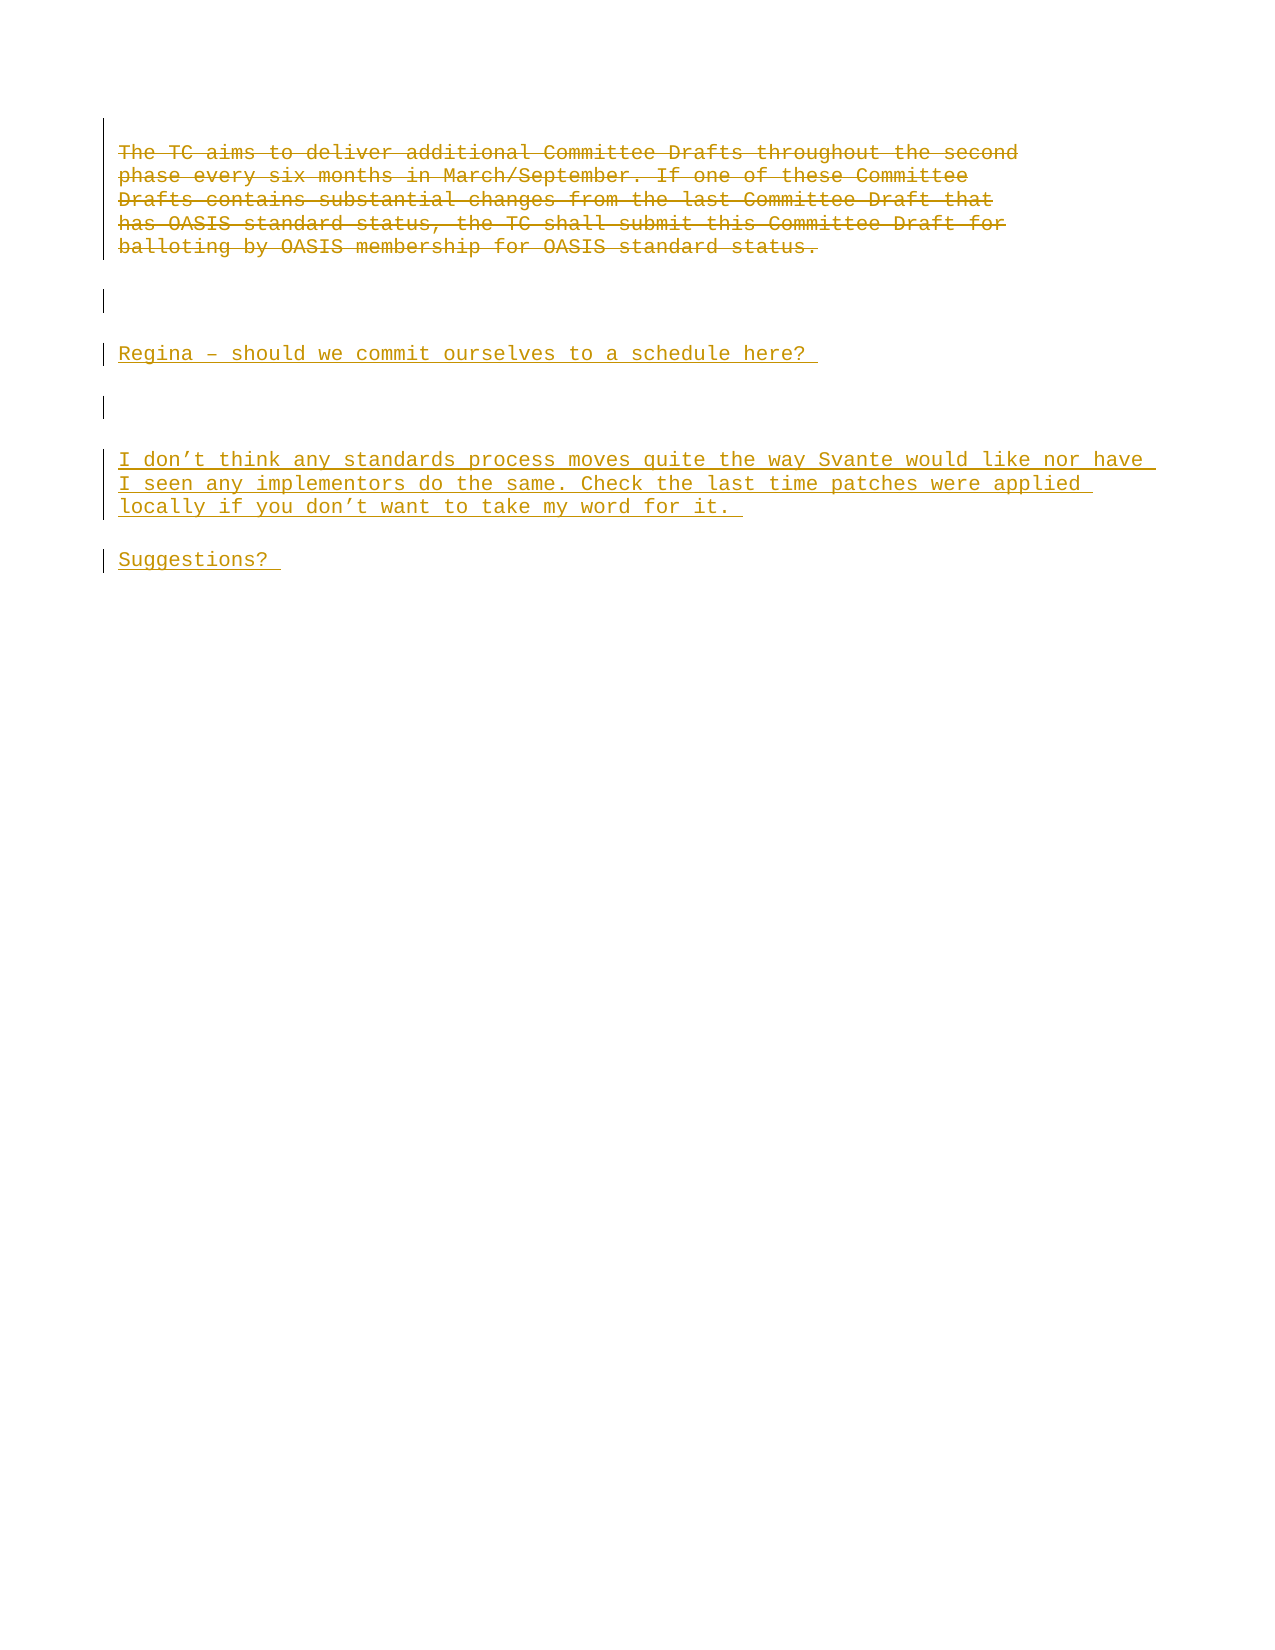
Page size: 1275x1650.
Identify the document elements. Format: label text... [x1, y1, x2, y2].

text Suggestions? [118, 549, 1157, 573]
text I don’t think any standards process moves quite the way Svante would like nor have I seen any implementors do the same. Check the last time patches were applied locally if you don’t want to take my word for it. [118, 449, 1157, 520]
text Regina – should we commit ourselves to a schedule here? [118, 343, 1157, 366]
